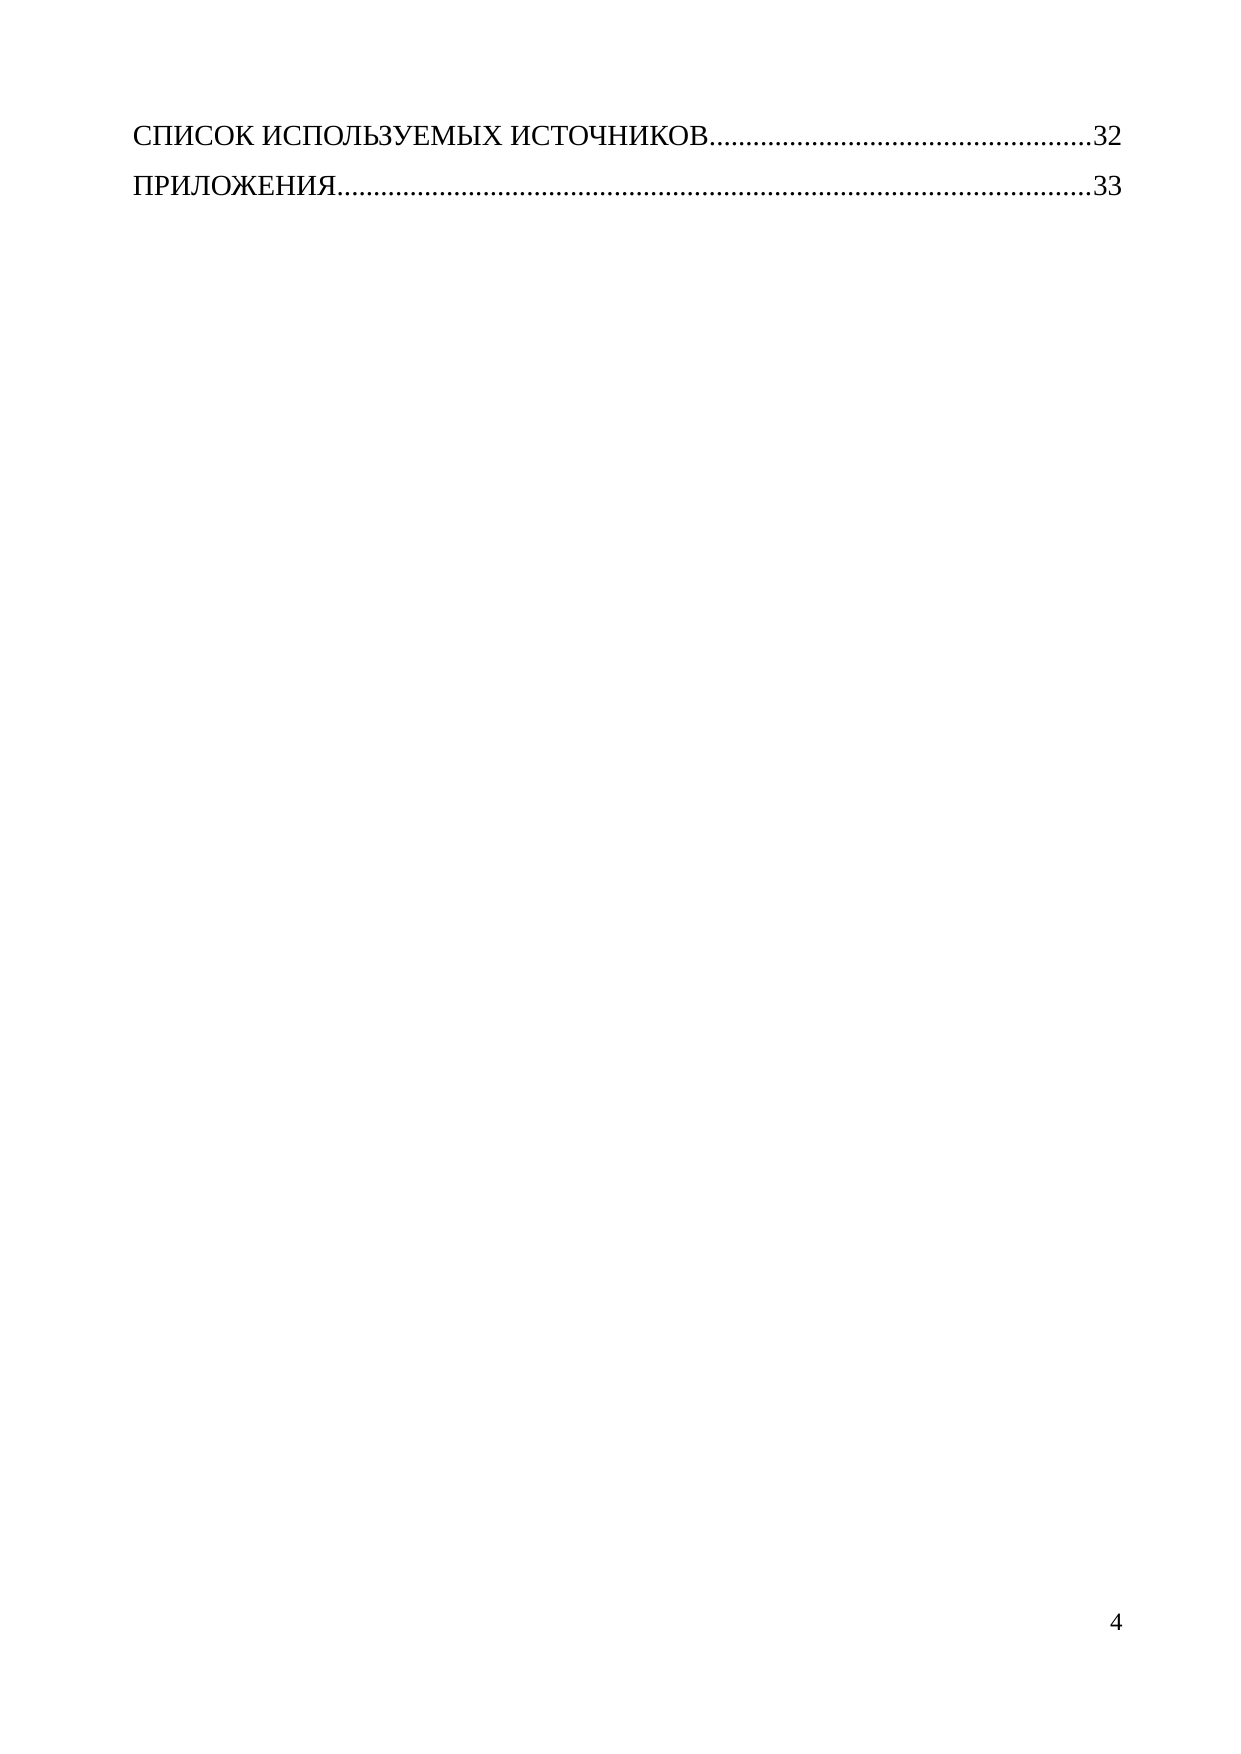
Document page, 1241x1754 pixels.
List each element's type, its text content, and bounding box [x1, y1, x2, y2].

text СПИСОК ИСПОЛЬЗУЕМЫХ ИСТОЧНИКОВ 32 [118, 118, 1122, 152]
text ПРИЛОЖЕНИЯ 33 [118, 168, 1122, 202]
